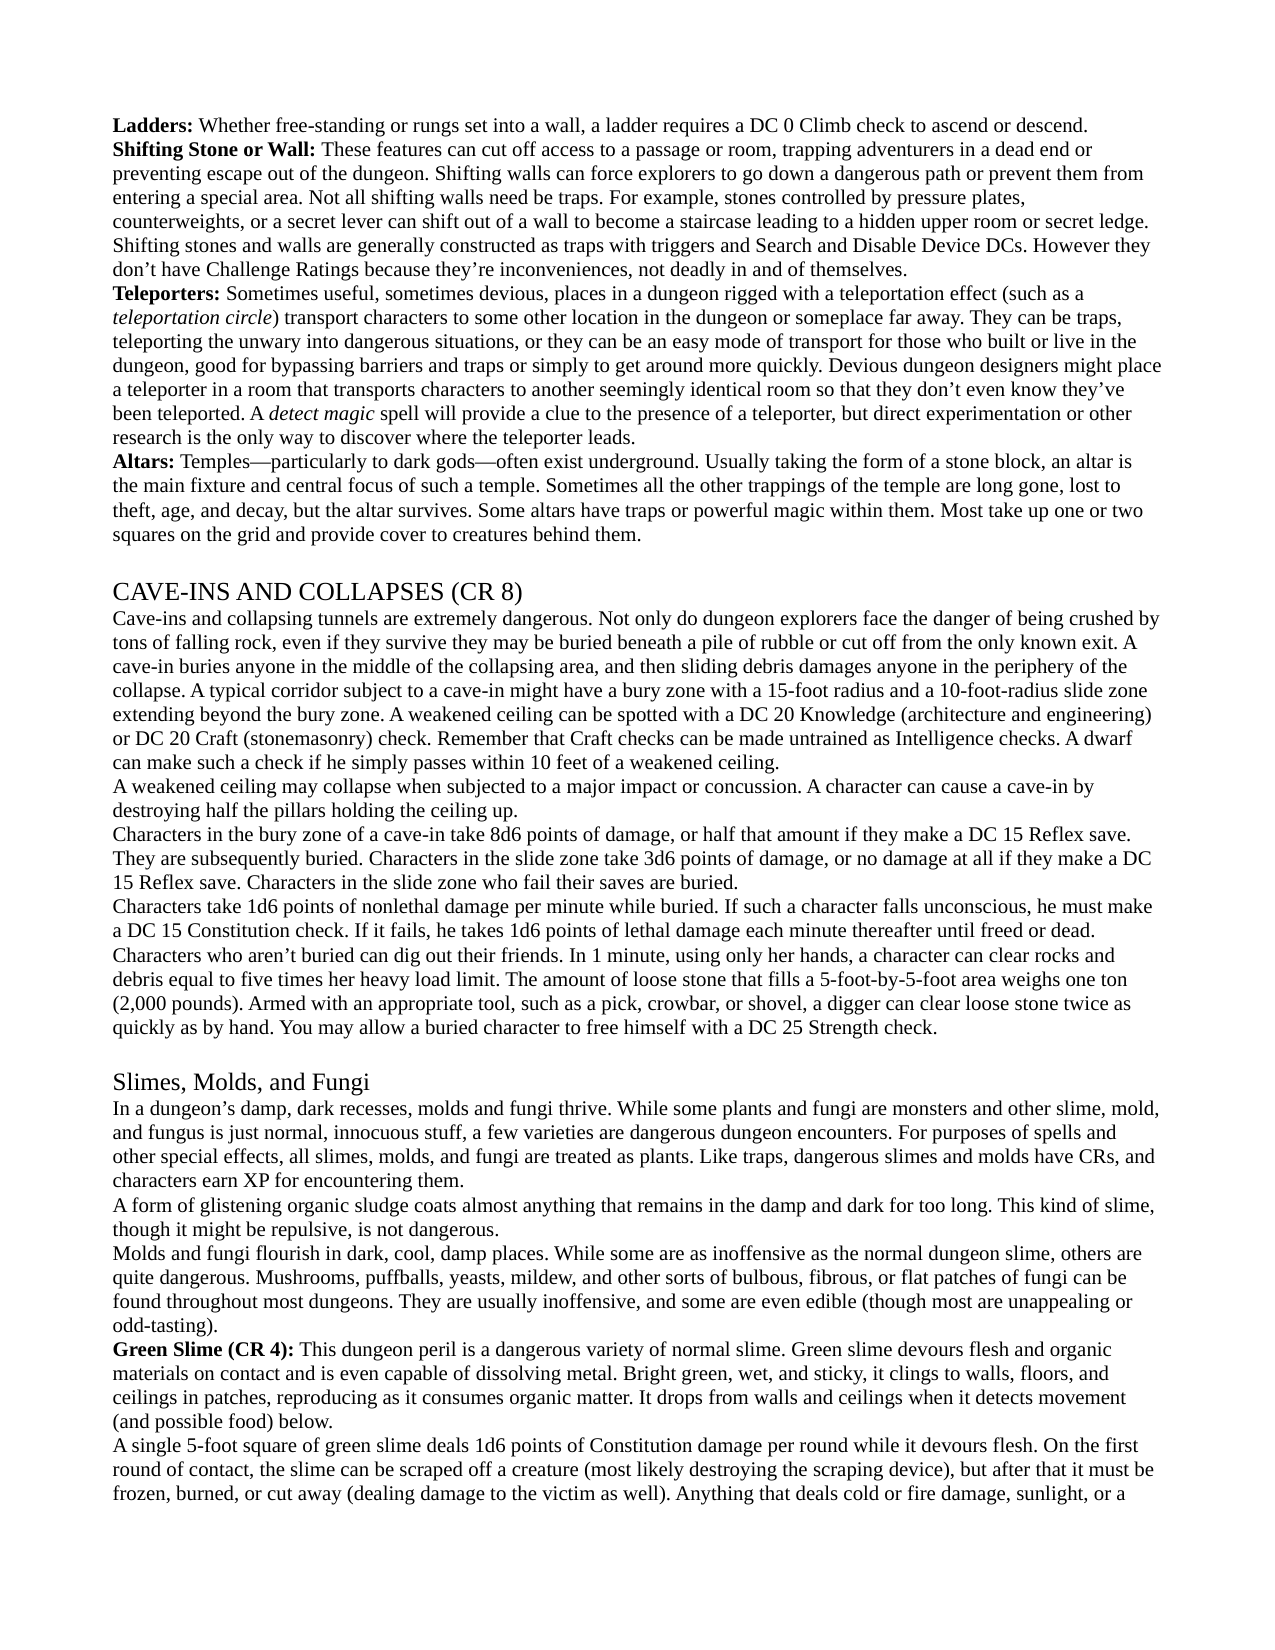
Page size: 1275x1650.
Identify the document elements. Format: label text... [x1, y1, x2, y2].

text A form of glistening organic sludge coats almost anything that remains in the damp and dark for too long. This kind of slime, though it might be repulsive, is not dangerous. [112, 1192, 1162, 1241]
text Green Slime (CR 4): This dungeon peril is a dangerous variety of normal slime. Green slime devours flesh and organic materials on contact and is even capable of dissolving metal. Bright green, wet, and sticky, it clings to walls, floors, and ceilings in patches, reproducing as it consumes organic matter. It drops from walls and ceilings when it detects movement (and possible food) below. [112, 1337, 1162, 1433]
text Altars: Temples—particularly to dark gods—often exist underground. Usually taking the form of a stone block, an altar is the main fixture and central focus of such a temple. Sometimes all the other trappings of the temple are long gone, lost to theft, age, and decay, but the altar survives. Some altars have traps or powerful magic within them. Most take up one or two squares on the grid and provide cover to creatures behind them. [112, 449, 1162, 546]
text A single 5-foot square of green slime deals 1d6 points of Constitution damage per round while it devours flesh. On the first round of contact, the slime can be scraped off a creature (most likely destroying the scraping device), but after that it must be frozen, burned, or cut away (dealing damage to the victim as well). Anything that deals cold or fire damage, sunlight, or a [112, 1433, 1162, 1505]
text Shifting Stone or Wall: These features can cut off access to a passage or room, trapping adventurers in a dead end or preventing escape out of the dungeon. Shifting walls can force explorers to go down a dangerous path or prevent them from entering a special area. Not all shifting walls need be traps. For example, stones controlled by pressure plates, counterweights, or a secret lever can shift out of a wall to become a staircase leading to a hidden upper room or secret ledge. [112, 137, 1162, 233]
text Teleporters: Sometimes useful, sometimes devious, places in a dungeon rigged with a teleportation effect (such as a teleportation circle) transport characters to some other location in the dungeon or someplace far away. They can be traps, teleporting the unwary into dangerous situations, or they can be an easy mode of transport for those who built or live in the dungeon, good for bypassing barriers and traps or simply to get around more quickly. Devious dungeon designers might place a teleporter in a room that transports characters to another seemingly identical room so that they don’t even know they’ve been teleported. A detect magic spell will provide a clue to the presence of a teleporter, but direct experimentation or other research is the only way to discover where the teleporter leads. [112, 281, 1162, 449]
text Characters in the bury zone of a cave-in take 8d6 points of damage, or half that amount if they make a DC 15 Reflex save. They are subsequently buried. Characters in the slide zone take 3d6 points of damage, or no damage at all if they make a DC 15 Reflex save. Characters in the slide zone who fail their saves are buried. [112, 822, 1162, 894]
text Slimes, Molds, and Fungi [112, 1067, 1162, 1096]
text Molds and fungi flourish in dark, cool, damp places. While some are as inoffensive as the normal dungeon slime, others are quite dangerous. Mushrooms, puffballs, yeasts, mildew, and other sorts of bulbous, fibrous, or flat patches of fungi can be found throughout most dungeons. They are usually inoffensive, and some are even edible (though most are unappealing or odd-tasting). [112, 1241, 1162, 1337]
text CAVE-INS AND COLLAPSES (CR 8) [112, 576, 1162, 606]
text Characters take 1d6 points of nonlethal damage per minute while buried. If such a character falls unconscious, he must make a DC 15 Constitution check. If it fails, he takes 1d6 points of lethal damage each minute thereafter until freed or dead. [112, 894, 1162, 942]
text In a dungeon’s damp, dark recesses, molds and fungi thrive. While some plants and fungi are monsters and other slime, mold, and fungus is just normal, innocuous stuff, a few varieties are dangerous dungeon encounters. For purposes of spells and other special effects, all slimes, molds, and fungi are treated as plants. Like traps, dangerous slimes and molds have CRs, and characters earn XP for encountering them. [112, 1096, 1162, 1192]
text A weakened ceiling may collapse when subjected to a major impact or concussion. A character can cause a cave-in by destroying half the pillars holding the ceiling up. [112, 774, 1162, 822]
text Characters who aren’t buried can dig out their friends. In 1 minute, using only her hands, a character can clear rocks and debris equal to five times her heavy load limit. The amount of loose stone that fills a 5-foot-by-5-foot area weighs one ton (2,000 pounds). Armed with an appropriate tool, such as a pick, crowbar, or shovel, a digger can clear loose stone twice as quickly as by hand. You may allow a buried character to free himself with a DC 25 Strength check. [112, 942, 1162, 1039]
text Cave-ins and collapsing tunnels are extremely dangerous. Not only do dungeon explorers face the danger of being crushed by tons of falling rock, even if they survive they may be buried beneath a pile of rubble or cut off from the only known exit. A cave-in buries anyone in the middle of the collapsing area, and then sliding debris damages anyone in the periphery of the collapse. A typical corridor subject to a cave-in might have a bury zone with a 15-foot radius and a 10-foot-radius slide zone extending beyond the bury zone. A weakened ceiling can be spotted with a DC 20 Knowledge (architecture and engineering) or DC 20 Craft (stonemasonry) check. Remember that Craft checks can be made untrained as Intelligence checks. A dwarf can make such a check if he simply passes within 10 feet of a weakened ceiling. [112, 606, 1162, 774]
text Shifting stones and walls are generally constructed as traps with triggers and Search and Disable Device DCs. However they don’t have Challenge Ratings because they’re inconveniences, not deadly in and of themselves. [112, 233, 1162, 281]
text Ladders: Whether free-standing or rungs set into a wall, a ladder requires a DC 0 Climb check to ascend or descend. [112, 112, 1162, 137]
